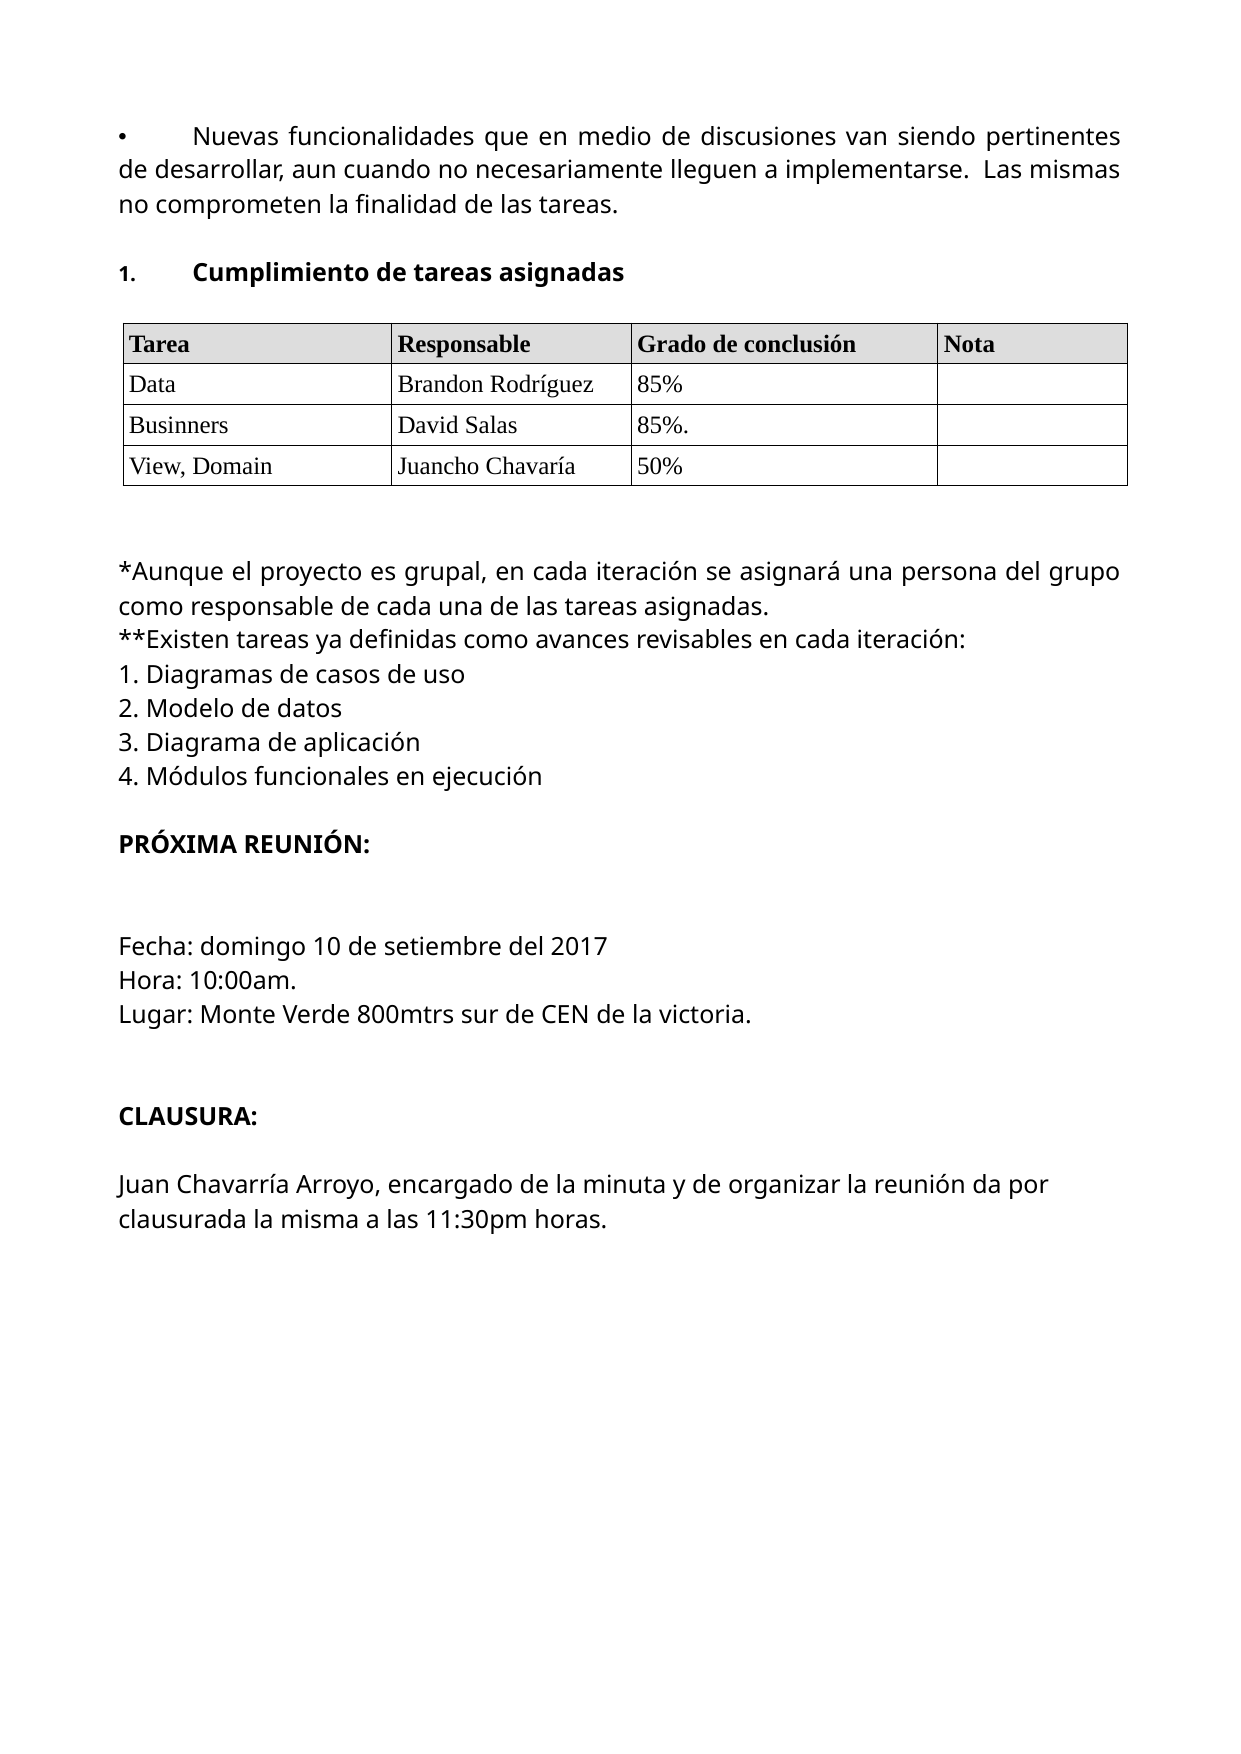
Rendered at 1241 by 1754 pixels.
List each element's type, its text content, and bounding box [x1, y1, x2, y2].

table_cell Businners [124, 405, 391, 445]
table_cell 85%. [632, 405, 937, 445]
text CLAUSURA: [118, 1099, 1122, 1133]
table_header Tarea [124, 324, 391, 363]
table_cell Data [124, 364, 391, 404]
table_header Grado de conclusión [632, 324, 937, 363]
text Hora: 10:00am. [118, 963, 1122, 997]
text Fecha: domingo 10 de setiembre del 2017 [118, 929, 1122, 963]
list Cumplimiento de tareas asignadas [118, 254, 1122, 288]
table_cell [938, 446, 1127, 485]
table_cell [938, 405, 1127, 445]
list Nuevas funcionalidades que en medio de discusiones van siendo pertinentes de desarrollar, aun cuando no necesariamente lleguen a implementarse. Las mismas no comprometen la finalidad de las tareas. [118, 118, 1122, 220]
text 1. Diagramas de casos de uso [118, 656, 1122, 690]
text **Existen tareas ya definidas como avances revisables en cada iteración: [118, 622, 1122, 656]
table_cell Juancho Chavaría [392, 446, 631, 485]
text Juan Chavarría Arroyo, encargado de la minuta y de organizar la reunión da por clausurada la misma a las 11:30pm horas. [118, 1167, 1122, 1235]
table_cell 50% [632, 446, 937, 485]
table_cell Brandon Rodríguez [392, 364, 631, 404]
table_cell [938, 364, 1127, 404]
text Lugar: Monte Verde 800mtrs sur de CEN de la victoria. [118, 997, 1122, 1031]
table_cell 85% [632, 364, 937, 404]
table_header Nota [938, 324, 1127, 363]
table_header Responsable [392, 324, 631, 363]
table_cell View, Domain [124, 446, 391, 485]
text 2. Modelo de datos [118, 690, 1122, 724]
text *Aunque el proyecto es grupal, en cada iteración se asignará una persona del grupo como responsable de cada una de las tareas asignadas. [118, 554, 1122, 622]
table_cell David Salas [392, 405, 631, 445]
text 4. Módulos funcionales en ejecución [118, 758, 1122, 792]
text 3. Diagrama de aplicación [118, 724, 1122, 758]
text PRÓXIMA REUNIÓN: [118, 827, 1122, 861]
